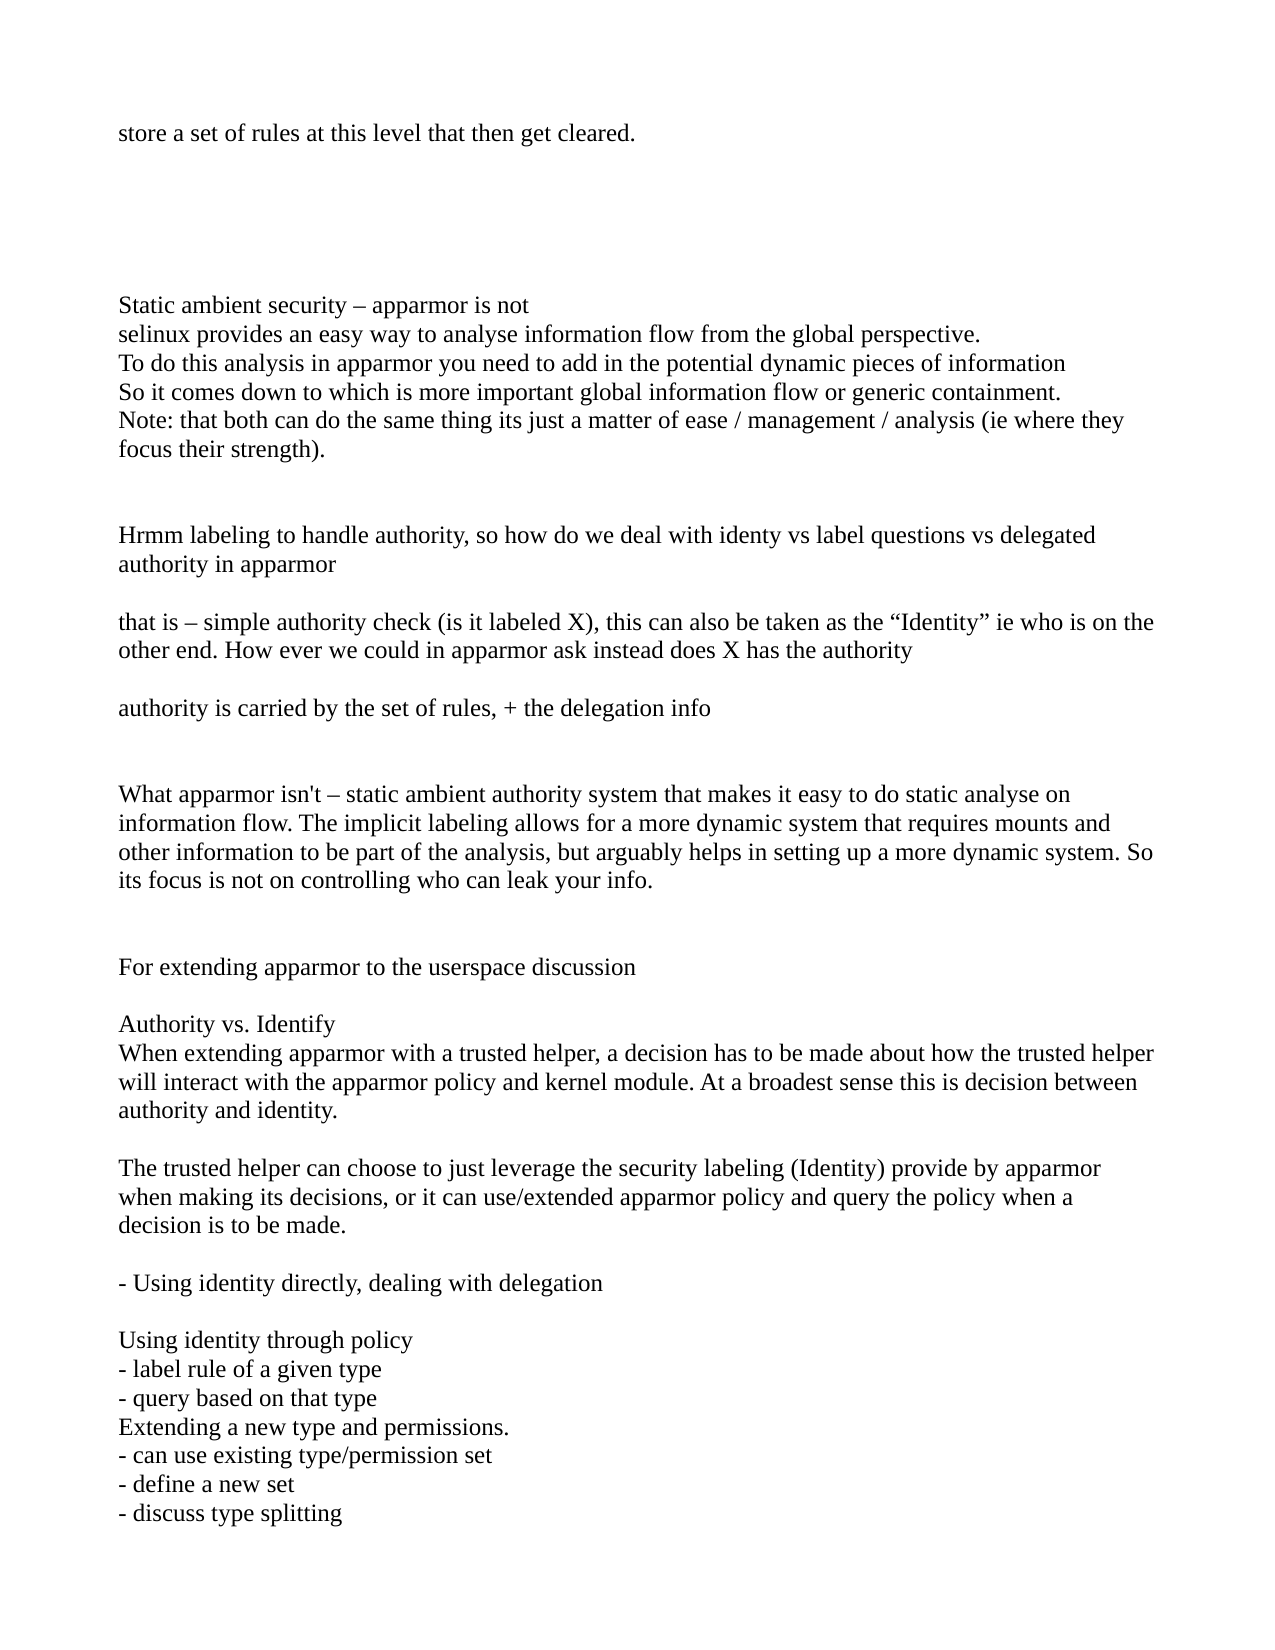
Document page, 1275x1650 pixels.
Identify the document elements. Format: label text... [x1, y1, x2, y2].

text that is – simple authority check (is it labeled X), this can also be taken as the “Identity” ie who is on the other end. How ever we could in apparmor ask instead does X has the authority [118, 607, 1157, 664]
text - Using identity directly, dealing with delegation [118, 1268, 1157, 1297]
text The trusted helper can choose to just leverage the security labeling (Identity) provide by apparmor when making its decisions, or it can use/extended apparmor policy and query the policy when a decision is to be made. [118, 1153, 1157, 1239]
text Authority vs. Identify [118, 1009, 1157, 1038]
text To do this analysis in apparmor you need to add in the potential dynamic pieces of information [118, 348, 1157, 377]
text What apparmor isn't – static ambient authority system that makes it easy to do static analyse on information flow. The implicit labeling allows for a more dynamic system that requires mounts and other information to be part of the analysis, but arguably helps in setting up a more dynamic system. So its focus is not on controlling who can leak your info. [118, 779, 1157, 894]
text Extending a new type and permissions. [118, 1412, 1157, 1441]
text Static ambient security – apparmor is not [118, 291, 1157, 319]
text So it comes down to which is more important global information flow or generic containment. [118, 377, 1157, 406]
text store a set of rules at this level that then get cleared. [118, 118, 1157, 147]
text authority is carried by the set of rules, + the delegation info [118, 693, 1157, 722]
text selinux provides an easy way to analyse information flow from the global perspective. [118, 319, 1157, 348]
text - define a new set [118, 1469, 1157, 1498]
text Note: that both can do the same thing its just a matter of ease / management / analysis (ie where they focus their strength). [118, 406, 1157, 463]
text - label rule of a given type [118, 1354, 1157, 1383]
text - query based on that type [118, 1383, 1157, 1412]
text For extending apparmor to the userspace discussion [118, 952, 1157, 981]
text Using identity through policy [118, 1326, 1157, 1354]
text When extending apparmor with a trusted helper, a decision has to be made about how the trusted helper will interact with the apparmor policy and kernel module. At a broadest sense this is decision between authority and identity. [118, 1038, 1157, 1124]
text - discuss type splitting [118, 1498, 1157, 1527]
text - can use existing type/permission set [118, 1441, 1157, 1469]
text Hrmm labeling to handle authority, so how do we deal with identy vs label questions vs delegated authority in apparmor [118, 521, 1157, 578]
